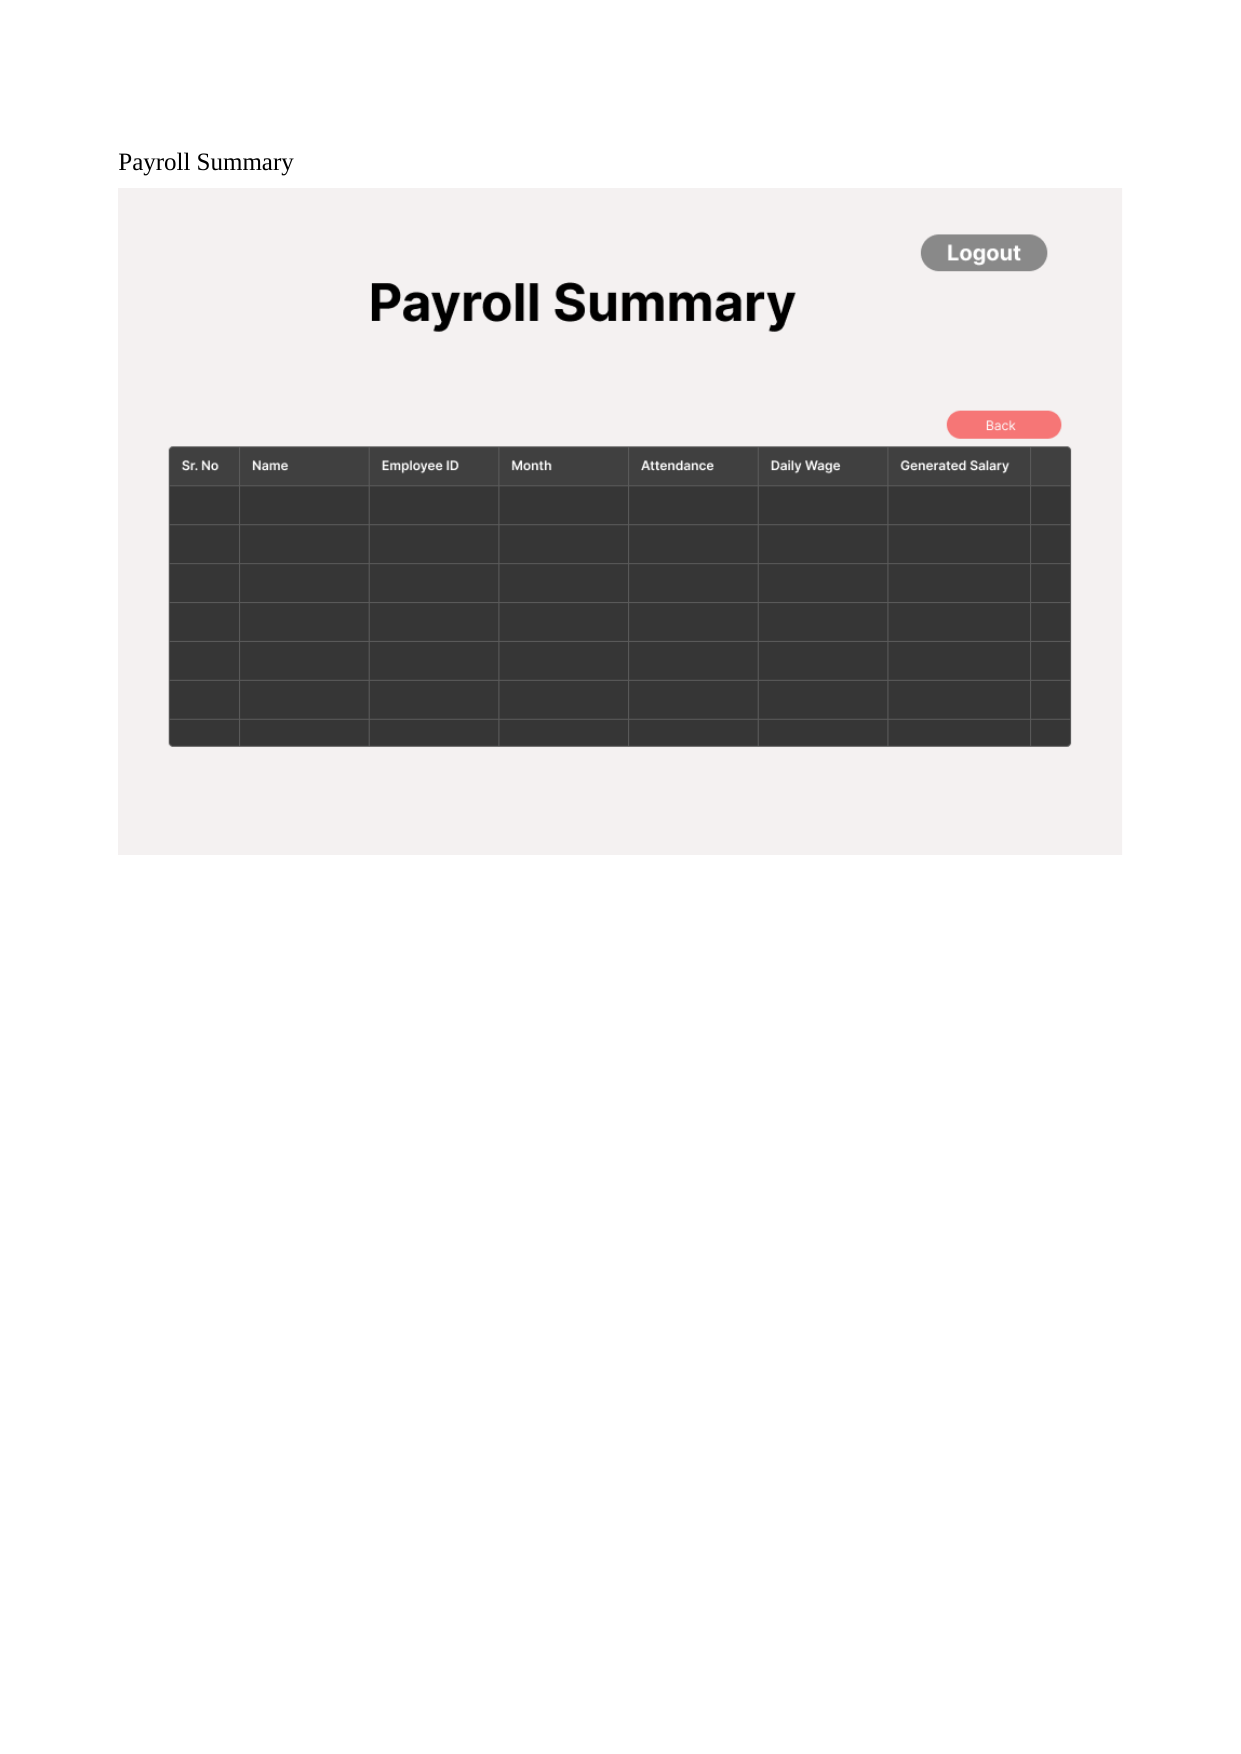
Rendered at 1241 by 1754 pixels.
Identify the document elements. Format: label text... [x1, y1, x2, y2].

text Payroll Summary [118, 147, 1122, 176]
picture [118, 188, 1123, 855]
